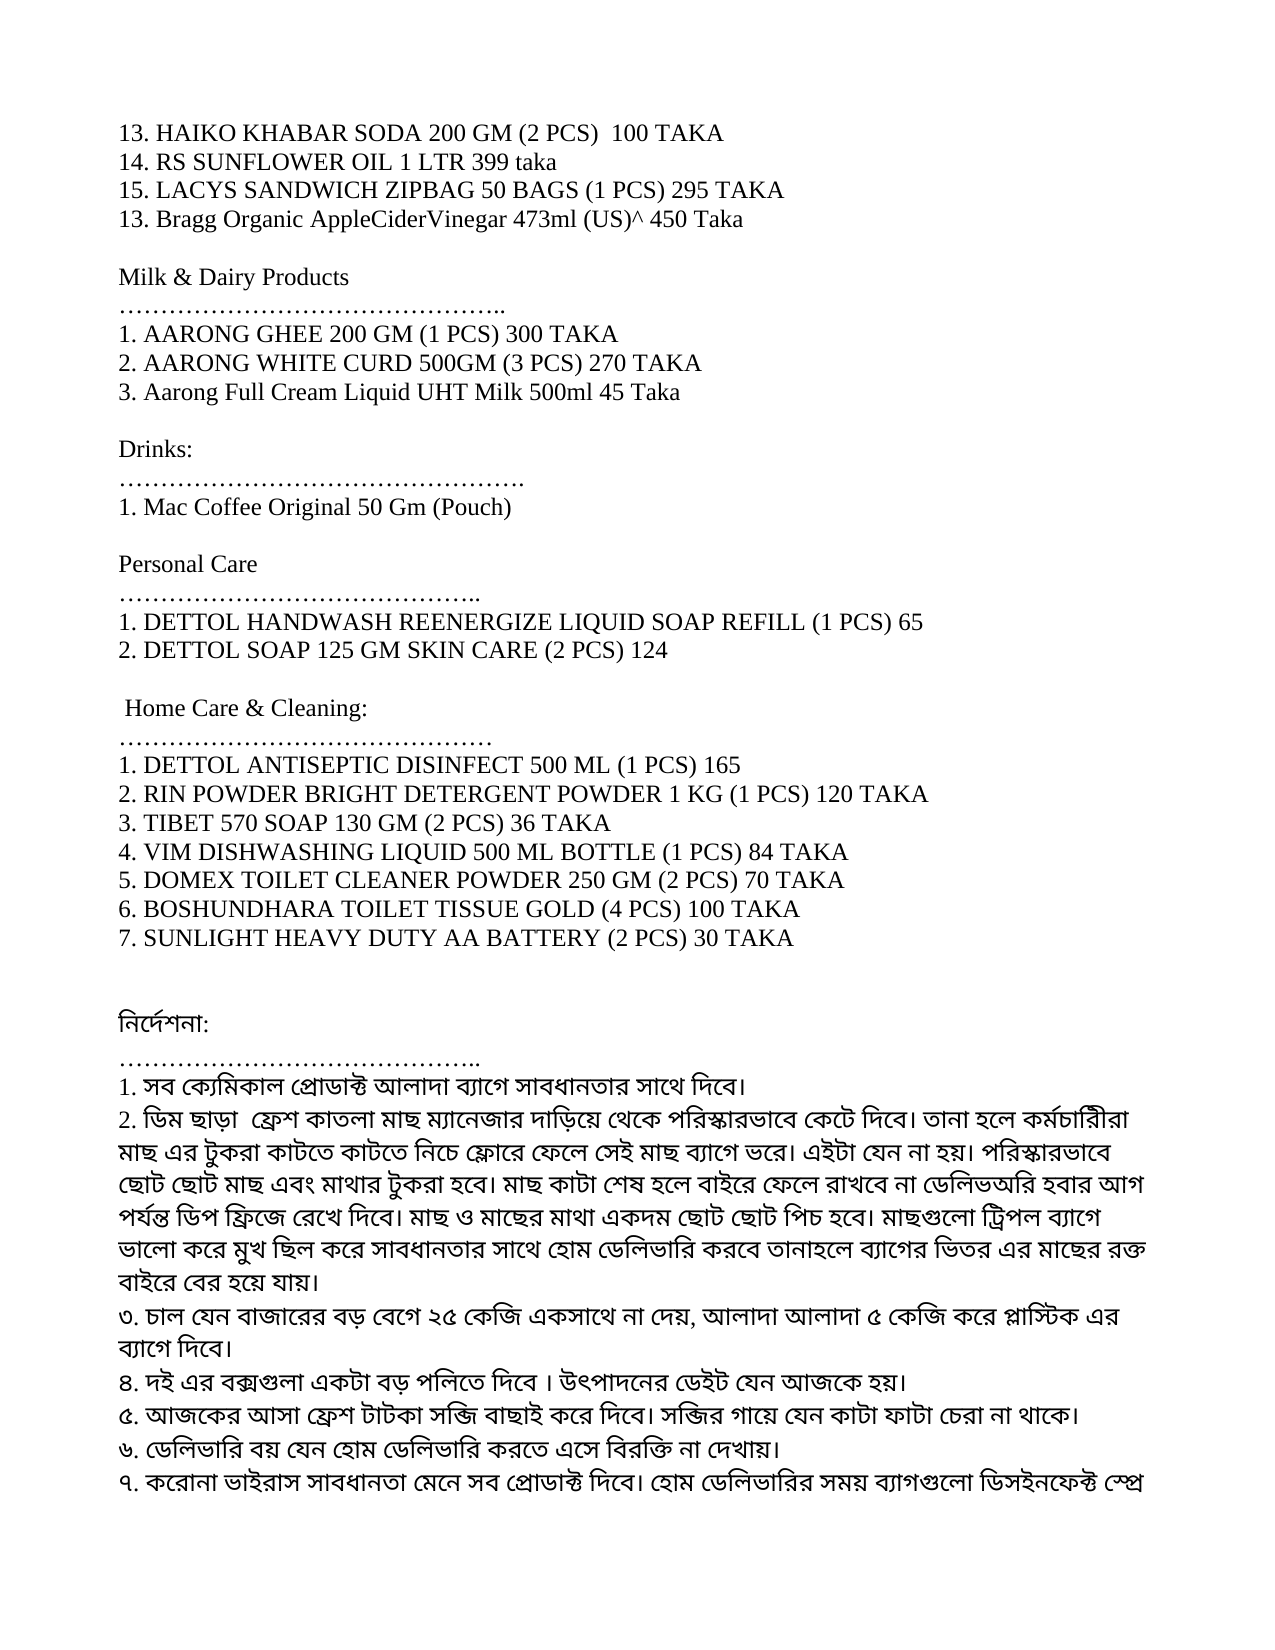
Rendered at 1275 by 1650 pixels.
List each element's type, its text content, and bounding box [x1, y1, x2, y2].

text 1. DETTOL ANTISEPTIC DISINFECT 500 ML (1 PCS) 165 [118, 751, 1157, 779]
text ৬. ডেলিভারি বয় যেন হোম ডেলিভারি করতে এসে বিরক্তি না দেখায়। [118, 1435, 1157, 1468]
text ৪. দই এর বক্সগুলা একটা বড় পলিতে দিবে । উৎপাদনের ডেইট যেন আজকে হয়। [118, 1368, 1157, 1401]
text …………………………………………. [118, 463, 1157, 492]
text 15. LACYS SANDWICH ZIPBAG 50 BAGS (1 PCS) 295 TAKA [118, 176, 1157, 204]
text ……………………………………….. [118, 291, 1157, 319]
text 13. HAIKO KHABAR SODA 200 GM (2 PCS) 100 TAKA [118, 118, 1157, 147]
text 1. DETTOL HANDWASH REENERGIZE LIQUID SOAP REFILL (1 PCS) 65 [118, 607, 1157, 636]
text 7. SUNLIGHT HEAVY DUTY AA BATTERY (2 PCS) 30 TAKA [118, 923, 1157, 952]
text 2. AARONG WHITE CURD 500GM (3 PCS) 270 TAKA [118, 348, 1157, 377]
text 1. Mac Coffee Original 50 Gm (Pouch) [118, 492, 1157, 521]
text 6. BOSHUNDHARA TOILET TISSUE GOLD (4 PCS) 100 TAKA [118, 894, 1157, 923]
text 2. ডিম ছাড়া ফ্রেশ কাতলা মাছ ম্যানেজার দাড়িয়ে থেকে পরিস্কারভাবে কেটে দিবে। তানা হলে কর্মচারীিরা মাছ এর টুকরা কাটতে কাটতে নিচে ফ্লোরে ফেলে সেই মাছ ব্যাগে ভরে। এইটা যেন না হয়। পরিস্কারভাবে ছোট ছোট মাছ এবং মাথার টুকরা হবে। মাছ কাটা শেষ হলে বাইরে ফেলে রাখবে না ডেলিভঅরি হবার আগ পর্যন্ত ডিপ ফ্রিজে রেখে দিবে। মাছ ও মাছের মাথা একদম ছোট ছোট পিচ হবে। মাছগুলো ট্রিপল ব্যাগে ভালো করে মুখ ছিল করে সাবধানতার সাথে হোম ডেলিভারি করবে তানাহলে ব্যাগের ভিতর এর মাছের রক্ত বাইরে বের হয়ে যায়। [118, 1105, 1157, 1302]
text 1. AARONG GHEE 200 GM (1 PCS) 300 TAKA [118, 319, 1157, 348]
text …………………………………….. [118, 1043, 1157, 1072]
text ……………………………………… [118, 722, 1157, 751]
text 5. DOMEX TOILET CLEANER POWDER 250 GM (2 PCS) 70 TAKA [118, 866, 1157, 894]
text 3. Aarong Full Cream Liquid UHT Milk 500ml 45 Taka [118, 377, 1157, 406]
text ৩. চাল যেন বাজারের বড় বেগে ২৫ কেজি একসাথে না দেয়, আলাদা আলাদা ৫ কেজি করে প্লাস্টিক এর ব্যাগে দিবে। [118, 1302, 1157, 1368]
text …………………………………….. [118, 578, 1157, 607]
text Home Care & Cleaning: [118, 693, 1157, 722]
text ৭. করোনা ভাইরাস সাবধানতা মেনে সব প্রোডাক্ট দিবে। হোম ডেলিভারির সময় ব্যাগগুলো ডিসইনফেক্ট স্প্রে [118, 1468, 1157, 1502]
text Milk & Dairy Products [118, 262, 1157, 291]
text 1. সব ক্যেমিকাল প্রোডাক্ট আলাদা ব্যাগে সাবধানতার সাথে দিবে। [118, 1072, 1157, 1105]
text 13. Bragg Organic AppleCiderVinegar 473ml (US)^ 450 Taka [118, 204, 1157, 233]
text Drinks: [118, 434, 1157, 463]
text 14. RS SUNFLOWER OIL 1 LTR 399 taka [118, 147, 1157, 176]
text Personal Care [118, 549, 1157, 578]
text 2. RIN POWDER BRIGHT DETERGENT POWDER 1 KG (1 PCS) 120 TAKA [118, 779, 1157, 808]
text 4. VIM DISHWASHING LIQUID 500 ML BOTTLE (1 PCS) 84 TAKA [118, 837, 1157, 866]
text 3. TIBET 570 SOAP 130 GM (2 PCS) 36 TAKA [118, 808, 1157, 837]
text 2. DETTOL SOAP 125 GM SKIN CARE (2 PCS) 124 [118, 636, 1157, 664]
text নির্দেশনা: [118, 1009, 1157, 1043]
text ৫. আজকের আসা ফ্রেশ টাটকা সব্জি বাছাই করে দিবে। সব্জির গায়ে যেন কাটা ফাটা চেরা না থাকে। [118, 1401, 1157, 1435]
